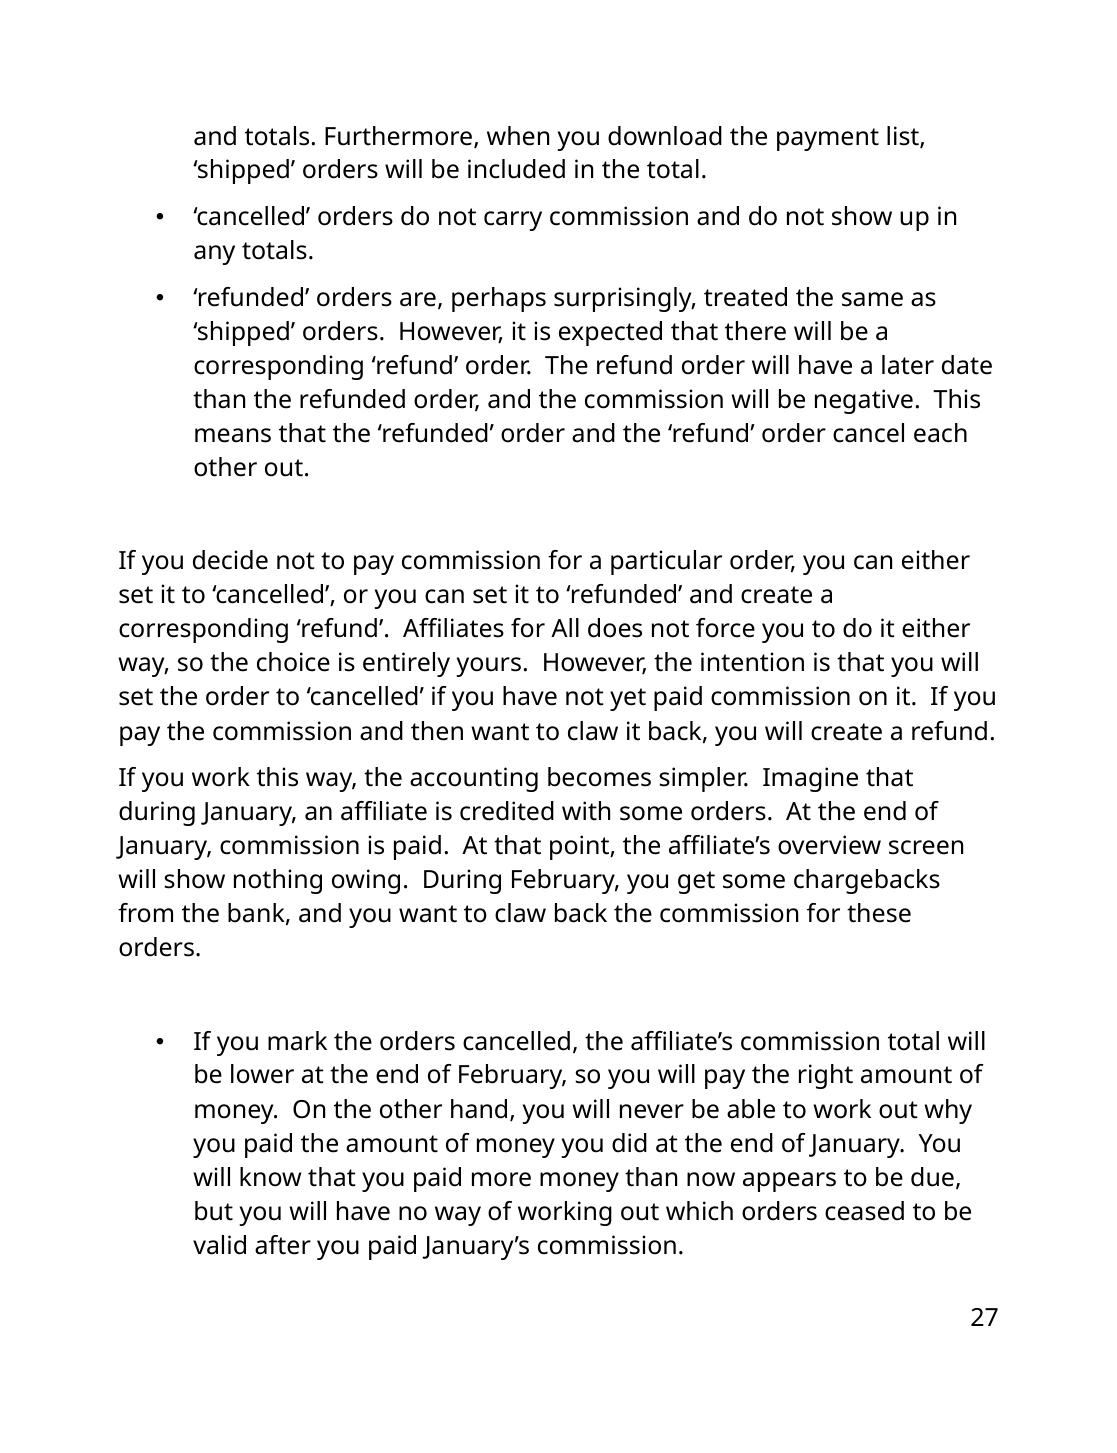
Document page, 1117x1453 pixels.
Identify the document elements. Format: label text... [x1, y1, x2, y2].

text If you decide not to pay commission for a particular order, you can either set it to ‘cancelled’, or you can set it to ‘refunded’ and create a corresponding ‘refund’. Affiliates for All does not force you to do it either way, so the choice is entirely yours. However, the intention is that you will set the order to ‘cancelled’ if you have not yet paid commission on it. If you pay the commission and then want to claw it back, you will create a refund. [118, 543, 999, 747]
list ‘refunded’ orders are, perhaps surprisingly, treated the same as ‘shipped’ orders. However, it is expected that there will be a corresponding ‘refund’ order. The refund order will have a later date than the refunded order, and the commission will be negative. This means that the ‘refunded’ order and the ‘refund’ order cancel each other out. [156, 279, 999, 484]
text If you work this way, the accounting becomes simpler. Imagine that during January, an affiliate is credited with some orders. At the end of January, commission is paid. At that point, the affiliate’s overview screen will show nothing owing. During February, you get some chargebacks from the bank, and you want to claw back the commission for these orders. [118, 760, 999, 964]
list ‘cancelled’ orders do not carry commission and do not show up in any totals. [156, 199, 999, 267]
list If you mark the orders cancelled, the affiliate’s commission total will be lower at the end of February, so you will pay the right amount of money. On the other hand, you will never be able to work out why you paid the amount of money you did at the end of January. You will know that you paid more money than now appears to be due, but you will have no way of working out which orders ceased to be valid after you paid January’s commission. [156, 1023, 999, 1262]
list and totals. Furthermore, when you download the payment list, ‘shipped’ orders will be included in the total. [156, 118, 999, 186]
